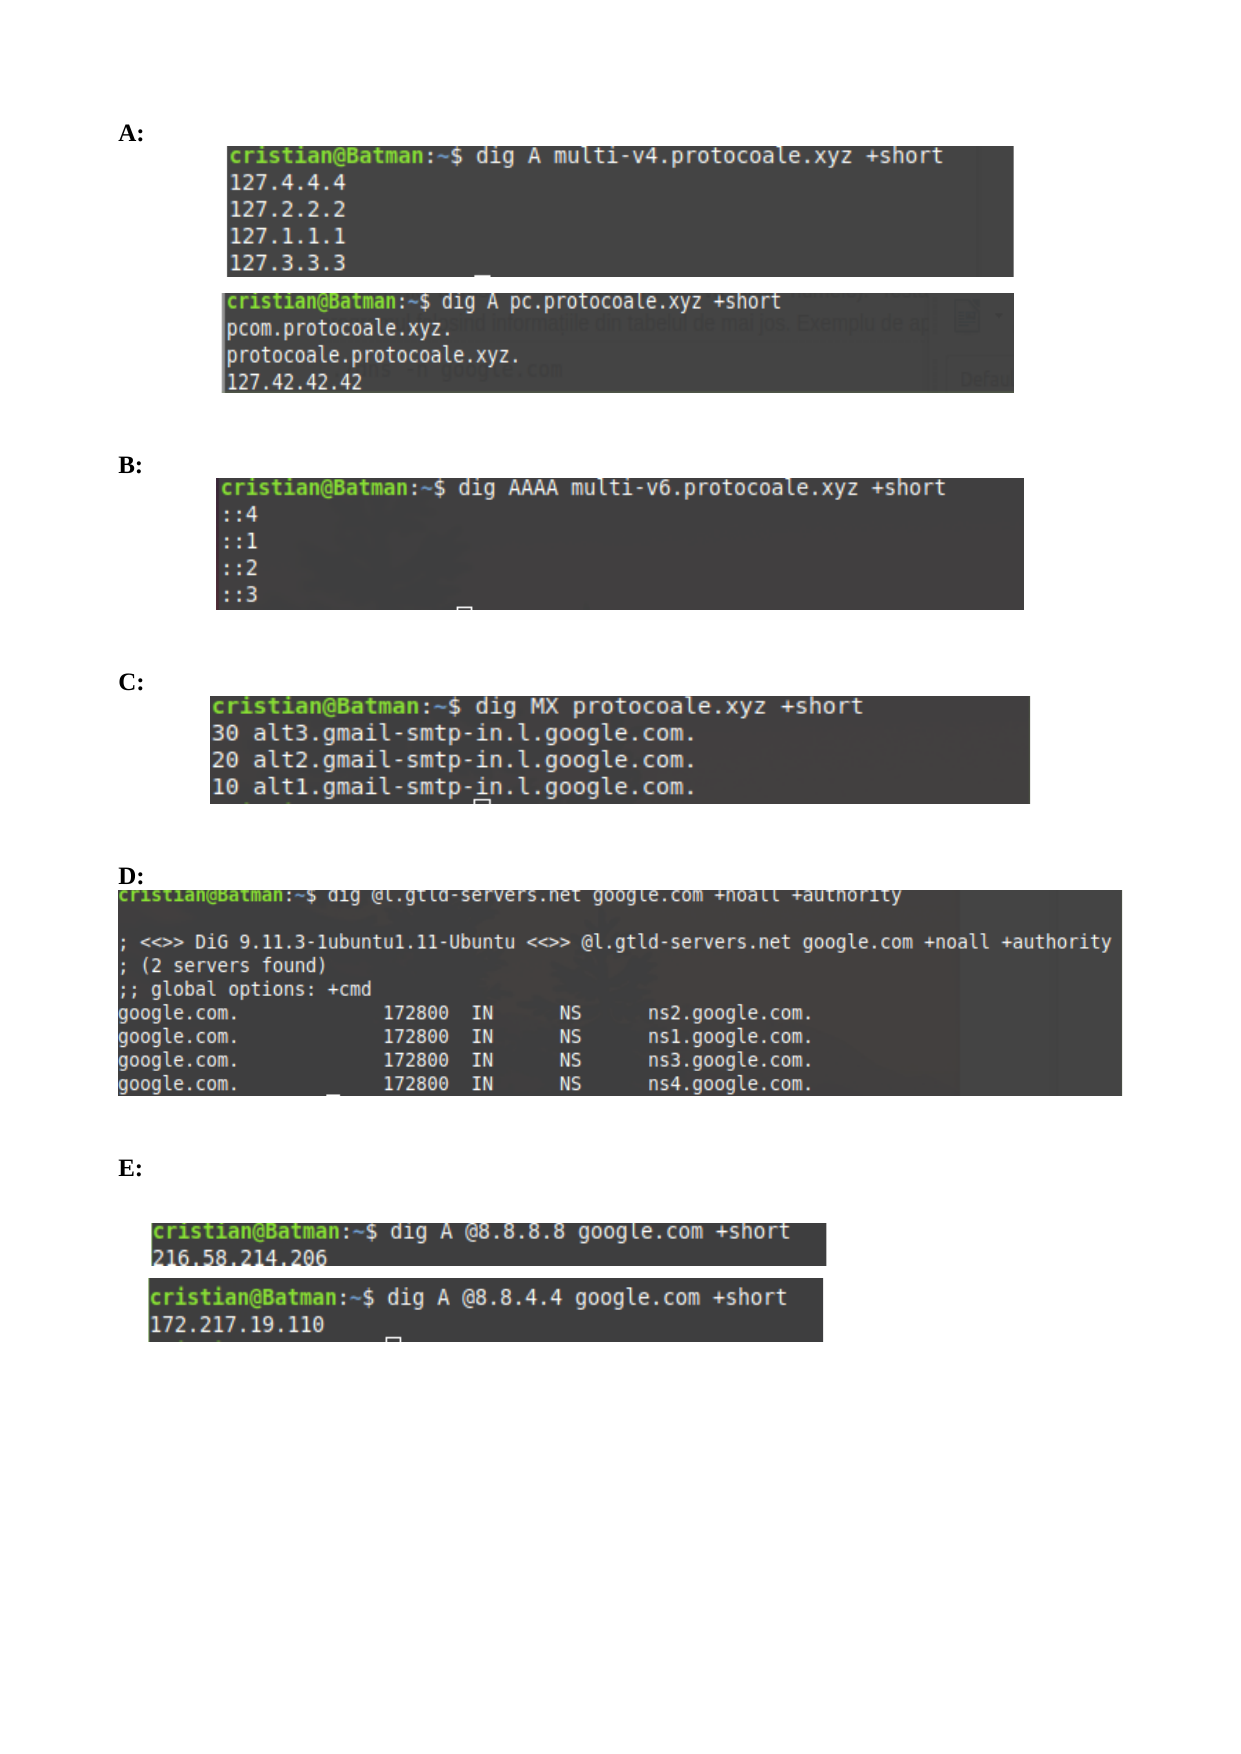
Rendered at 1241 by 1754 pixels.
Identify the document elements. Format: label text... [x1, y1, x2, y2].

picture [151, 1223, 827, 1266]
text E: [118, 1153, 1122, 1182]
picture [221, 293, 1014, 393]
picture [118, 890, 1123, 1096]
picture [148, 1278, 824, 1342]
picture [226, 146, 1014, 277]
text C: [118, 667, 1122, 696]
text D: [118, 861, 1122, 890]
text B: [118, 450, 1122, 478]
text A: [118, 118, 1122, 147]
picture [210, 696, 1031, 804]
picture [216, 478, 1024, 610]
